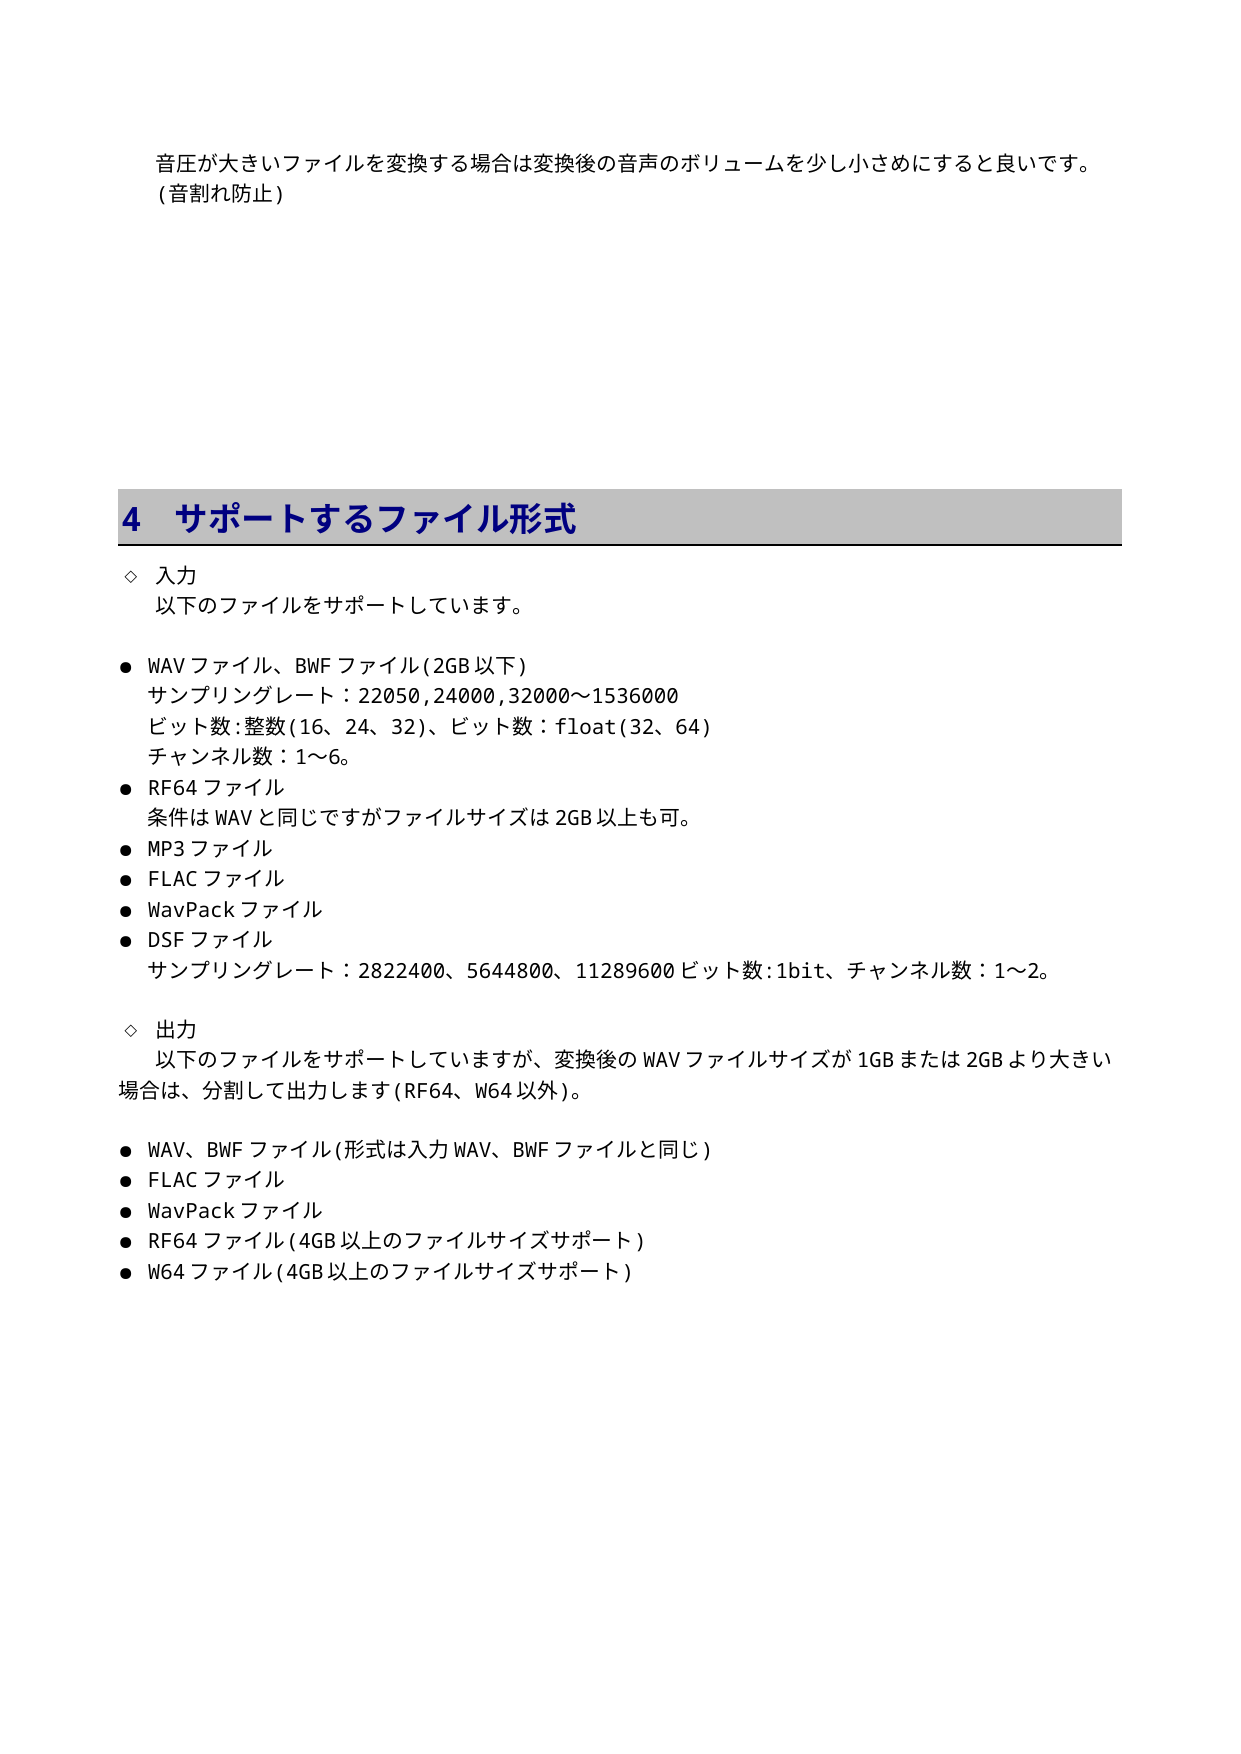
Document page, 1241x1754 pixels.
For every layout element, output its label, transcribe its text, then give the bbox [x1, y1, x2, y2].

list W64ファイル(4GB以上のファイルサイズサポート) [118, 1255, 1122, 1286]
list WAVファイル、BWFファイル(2GB以下) [118, 648, 1122, 679]
list RF64ファイル(4GB以上のファイルサイズサポート) [118, 1224, 1122, 1255]
text (音割れ防止) [118, 177, 1122, 208]
list RF64ファイル [118, 771, 1122, 801]
list WavPackファイル [118, 1194, 1122, 1224]
list 条件はWAVと同じですがファイルサイズは2GB以上も可。 [118, 801, 1122, 832]
text 音圧が大きいファイルを変換する場合は変換後の音声のボリュームを少し小さめにすると良いです。 [118, 147, 1122, 177]
list サンプリングレート：22050,24000,32000～1536000 ビット数:整数(16、24、32)、ビット数：float(32、64) チャンネル数：1～6。 [118, 679, 1122, 771]
text 以下のファイルをサポートしていますが、変換後のWAVファイルサイズが1GBまたは2GBより大きい場合は、分割して出力します(RF64、W64以外)。 [118, 1043, 1122, 1104]
subtitle サポートするファイル形式 [118, 489, 1122, 544]
text ◇ 入力 [118, 559, 1122, 589]
list FLACファイル [118, 1163, 1122, 1194]
text 以下のファイルをサポートしています。 [118, 589, 1122, 620]
list DSFファイル [118, 923, 1122, 954]
list FLACファイル [118, 862, 1122, 893]
list WavPackファイル [118, 893, 1122, 923]
list MP3ファイル [118, 832, 1122, 862]
list WAV、BWFファイル(形式は入力WAV、BWFファイルと同じ) [118, 1133, 1122, 1163]
list サンプリングレート：2822400、5644800、11289600ビット数:1bit、チャンネル数：1～2。 [118, 954, 1122, 984]
text ◇ 出力 [118, 1013, 1122, 1043]
